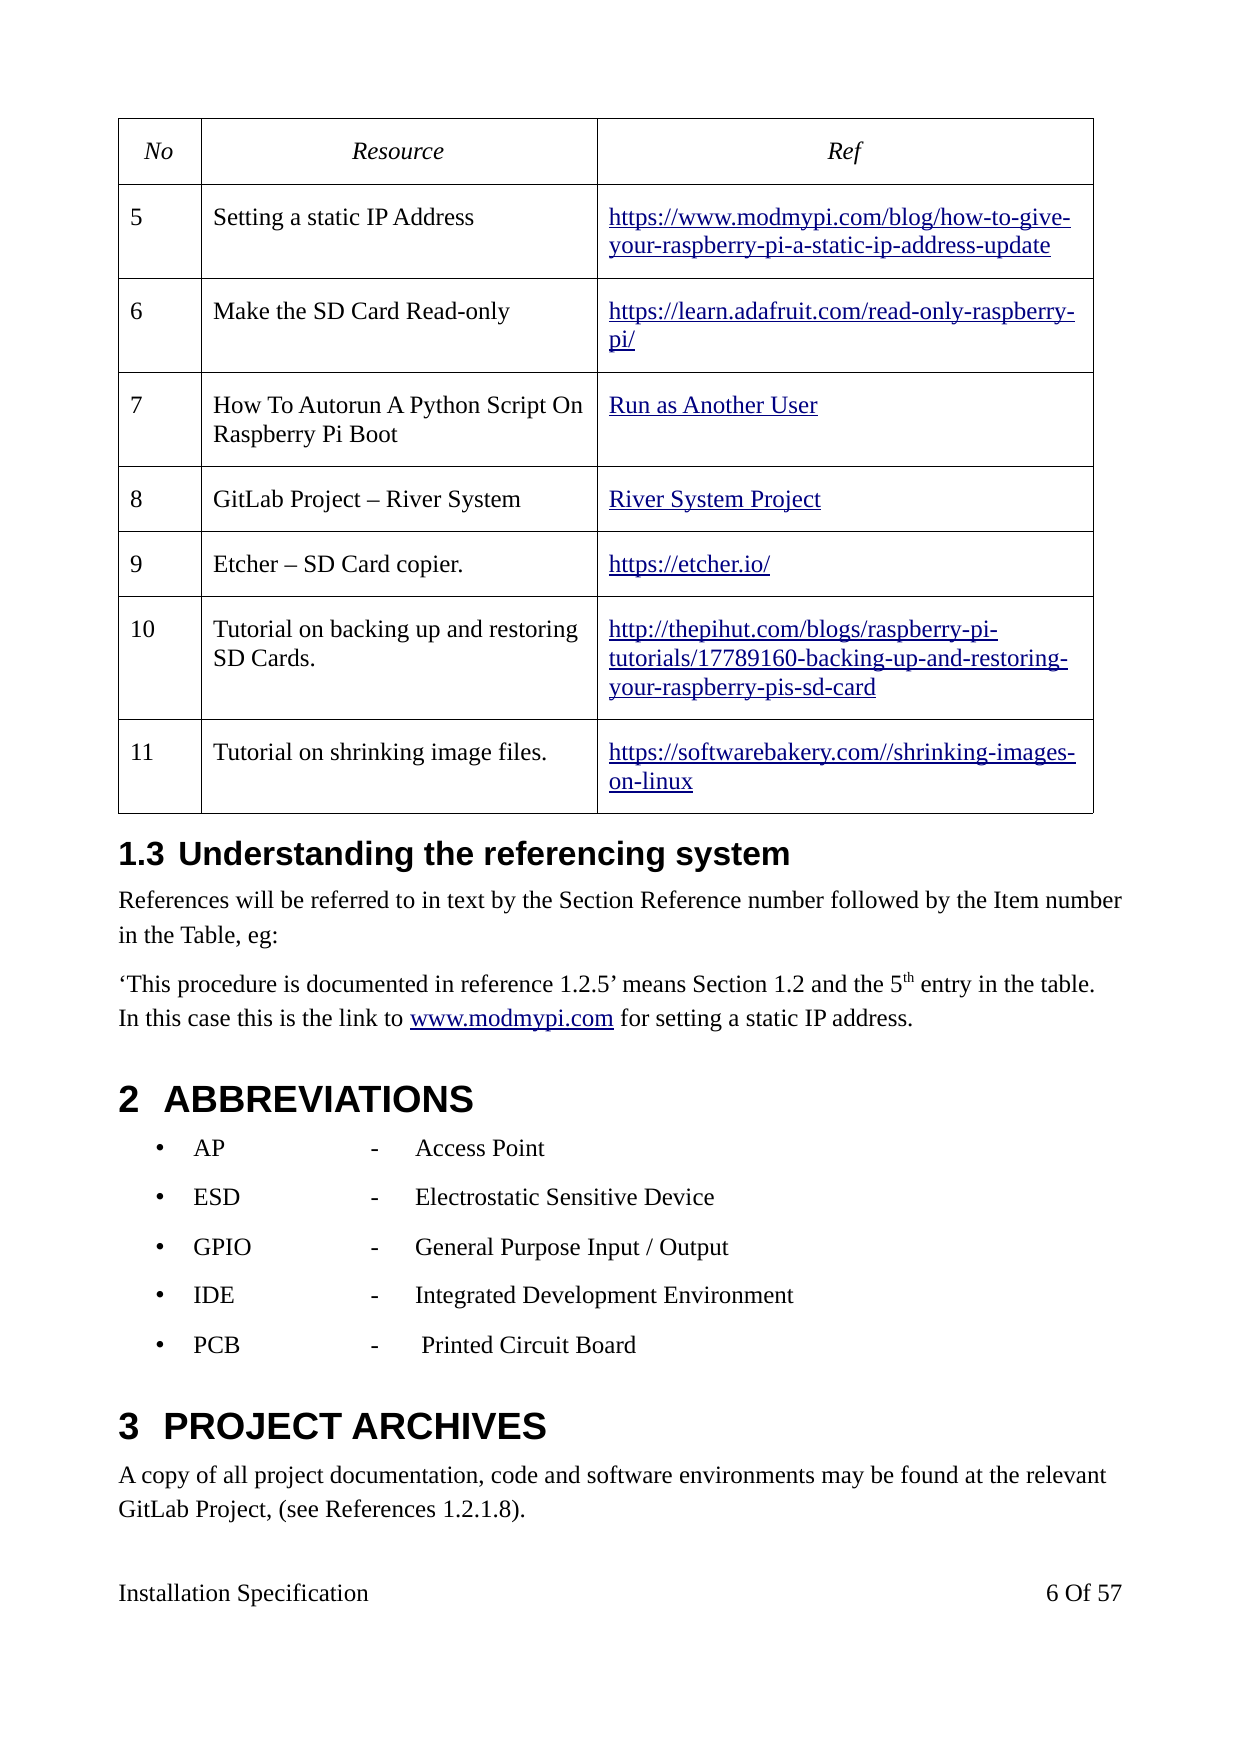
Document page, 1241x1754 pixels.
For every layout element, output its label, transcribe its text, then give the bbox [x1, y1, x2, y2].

table_cell 10 [119, 597, 201, 719]
text A copy of all project documentation, code and software environments may be found at the relevant GitLab Project, (see References 1.2.1.8). [118, 1460, 1122, 1523]
table_cell How To Autorun A Python Script On Raspberry Pi Boot [202, 373, 597, 466]
list PCB - Printed Circuit Board [156, 1330, 1122, 1358]
table_cell 6 [119, 279, 201, 372]
table_cell 11 [119, 720, 201, 813]
table_cell Setting a static IP Address [202, 185, 597, 277]
subtitle ABBREVIATIONS [118, 1077, 1122, 1121]
table_header Resource [202, 119, 597, 183]
table_header Ref [598, 119, 1093, 183]
table_cell GitLab Project – River System [202, 467, 597, 531]
table_cell 7 [119, 373, 201, 466]
table_cell Tutorial on backing up and restoring SD Cards. [202, 597, 597, 719]
table_cell https://learn.adafruit.com/read-only-raspberry-pi/ [598, 279, 1093, 372]
table_cell 5 [119, 185, 201, 277]
table_header No [119, 119, 201, 183]
subtitle PROJECT ARCHIVES [118, 1404, 1122, 1447]
table_cell 9 [119, 532, 201, 596]
table_cell Run as Another User [598, 373, 1093, 466]
table_cell Etcher – SD Card copier. [202, 532, 597, 596]
table_cell River System Project [598, 467, 1093, 531]
list GPIO - General Purpose Input / Output [156, 1232, 1122, 1260]
text References will be referred to in text by the Section Reference number followed by the Item number in the Table, eg: [118, 885, 1122, 948]
table_cell 8 [119, 467, 201, 531]
table_cell https://www.modmypi.com/blog/how-to-give-your-raspberry-pi-a-static-ip-address-update [598, 185, 1093, 277]
table_cell https://etcher.io/ [598, 532, 1093, 596]
table_cell Make the SD Card Read-only [202, 279, 597, 372]
table_cell https://softwarebakery.com//shrinking-images-on-linux [598, 720, 1093, 813]
list IDE - Integrated Development Environment [156, 1281, 1122, 1309]
subtitle Understanding the referencing system [118, 834, 1122, 873]
table_cell Tutorial on shrinking image files. [202, 720, 597, 813]
list ESD - Electrostatic Sensitive Device [156, 1182, 1122, 1211]
text ‘This procedure is documented in reference 1.2.5’ means Section 1.2 and the 5th entry in the table. In this case this is the link to www.modmypi.com for setting a static IP address. [118, 969, 1122, 1032]
list AP - Access Point [156, 1133, 1122, 1162]
table_cell http://thepihut.com/blogs/raspberry-pi-tutorials/17789160-backing-up-and-restoring-your-raspberry-pis-sd-card [598, 597, 1093, 719]
